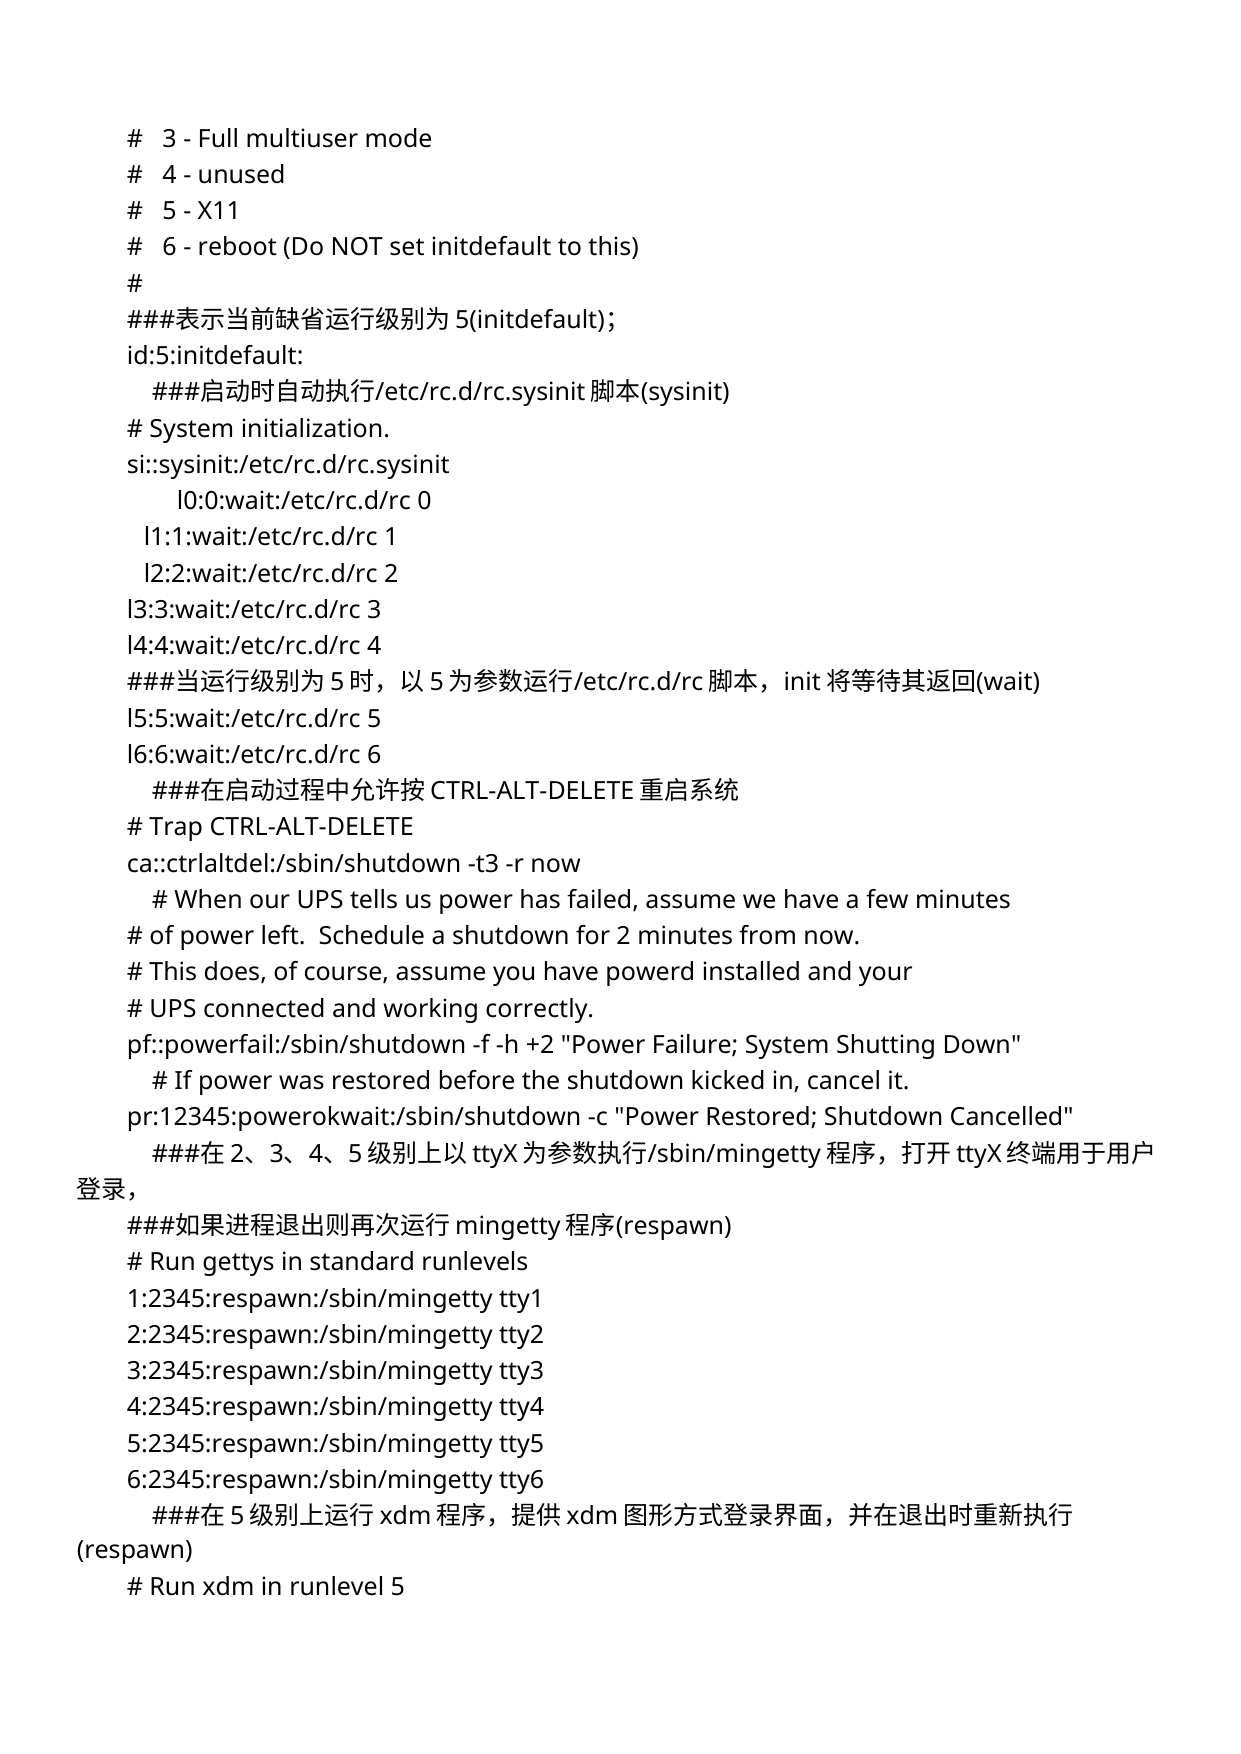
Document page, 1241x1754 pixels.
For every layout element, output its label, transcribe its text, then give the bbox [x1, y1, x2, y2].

text ###在5级别上运行xdm程序，提供xdm图形方式登录界面，并在退出时重新执行(respawn) # Run xdm in runlevel 5 [77, 1496, 1177, 1602]
text # 3 - Full multiuser mode # 4 - unused # 5 - X11 # 6 - reboot (Do NOT set initdefault to this) # ###表示当前缺省运行级别为5(initdefault)； id:5:initdefault: [77, 118, 1177, 372]
text ###启动时自动执行/etc/rc.d/rc.sysinit脚本(sysinit) # System initialization. si::sysinit:/etc/rc.d/rc.sysinit [77, 372, 1177, 481]
text ###在启动过程中允许按CTRL-ALT-DELETE重启系统 # Trap CTRL-ALT-DELETE ca::ctrlaltdel:/sbin/shutdown -t3 -r now [77, 771, 1177, 879]
text ###在2、3、4、5级别上以ttyX为参数执行/sbin/mingetty程序，打开ttyX终端用于用户登录， ###如果进程退出则再次运行mingetty程序(respawn) # Run gettys in standard runlevels 1:2345:respawn:/sbin/mingetty tty1 2:2345:respawn:/sbin/mingetty tty2 3:2345:respawn:/sbin/mingetty tty3 4:2345:respawn:/sbin/mingetty tty4 5:2345:respawn:/sbin/mingetty tty5 6:2345:respawn:/sbin/mingetty tty6 [77, 1133, 1177, 1496]
text # If power was restored before the shutdown kicked in, cancel it. pr:12345:powerokwait:/sbin/shutdown -c "Power Restored; Shutdown Cancelled" [77, 1061, 1177, 1133]
text l0:0:wait:/etc/rc.d/rc 0 l1:1:wait:/etc/rc.d/rc 1 l2:2:wait:/etc/rc.d/rc 2 l3:3:wait:/etc/rc.d/rc 3 l4:4:wait:/etc/rc.d/rc 4 ###当运行级别为5时，以5为参数运行/etc/rc.d/rc脚本，init将等待其返回(wait) l5:5:wait:/etc/rc.d/rc 5 l6:6:wait:/etc/rc.d/rc 6 [77, 481, 1177, 771]
text # When our UPS tells us power has failed, assume we have a few minutes # of power left. Schedule a shutdown for 2 minutes from now. # This does, of course, assume you have powerd installed and your # UPS connected and working correctly. pf::powerfail:/sbin/shutdown -f -h +2 "Power Failure; System Shutting Down" [77, 879, 1177, 1061]
